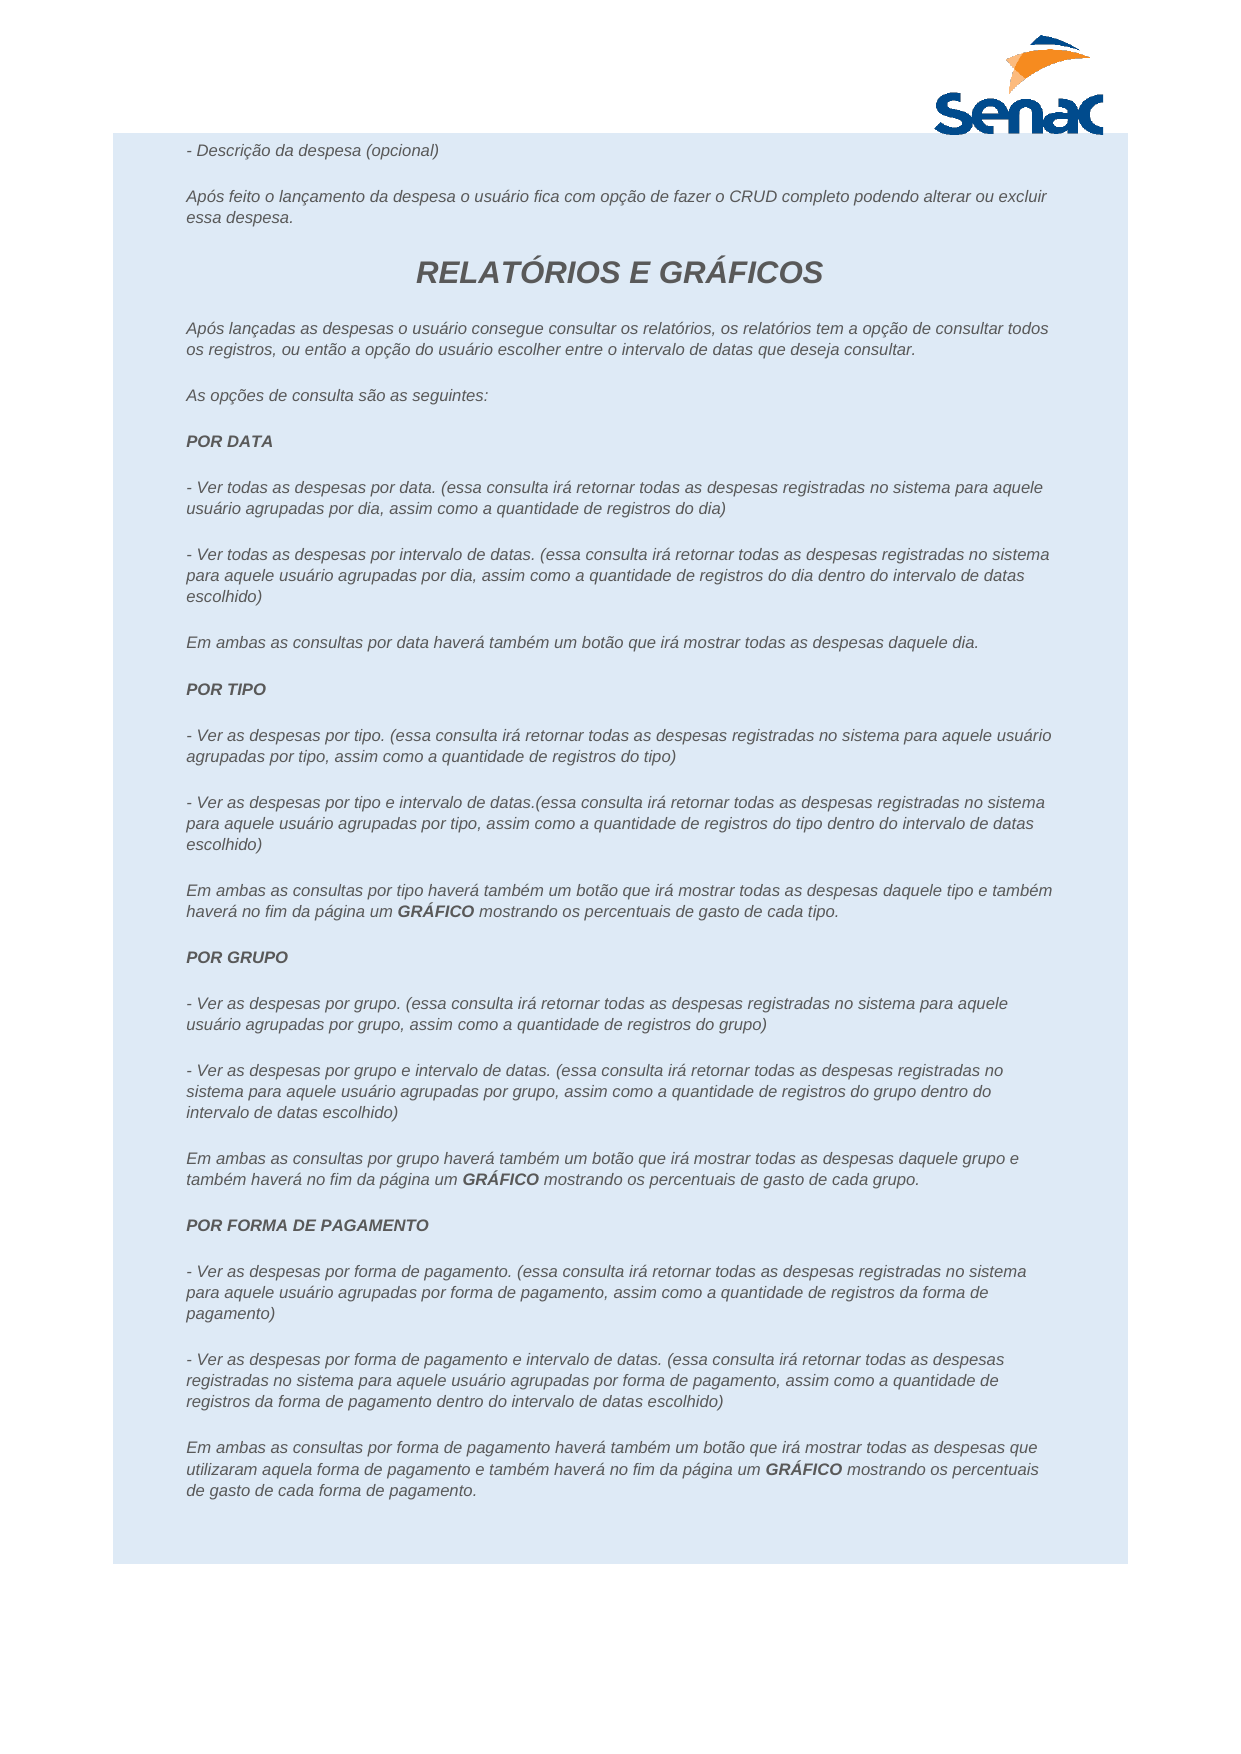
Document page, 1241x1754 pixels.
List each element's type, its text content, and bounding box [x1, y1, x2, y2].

table_header [113, 133, 175, 1518]
picture [934, 35, 1104, 135]
table_header - Descrição da despesa (opcional) Após feito o lançamento da despesa o usuário fica com opção de fazer o CRUD completo podendo alterar ou excluir essa despesa. RELATÓRIOS E GRÁFICOS Após lançadas as despesas o usuário consegue consultar os relatórios, os relatórios tem a opção de consultar todos os registros, ou então a opção do usuário escolher entre o intervalo de datas que deseja consultar. As opções de consulta são as seguintes: POR DATA - Ver todas as despesas por data. (essa consulta irá retornar todas as despesas registradas no sistema para aquele usuário agrupadas por dia, assim como a quantidade de registros do dia) - Ver todas as despesas por intervalo de datas. (essa consulta irá retornar todas as despesas registradas no sistema para aquele usuário agrupadas por dia, assim como a quantidade de registros do dia dentro do intervalo de datas escolhido) Em ambas as consultas por data haverá também um botão que irá mostrar todas as despesas daquele dia. POR TIPO - Ver as despesas por tipo. (essa consulta irá retornar todas as despesas registradas no sistema para aquele usuário agrupadas por tipo, assim como a quantidade de registros do tipo) - Ver as despesas por tipo e intervalo de datas.(essa consulta irá retornar todas as despesas registradas no sistema para aquele usuário agrupadas por tipo, assim como a quantidade de registros do tipo dentro do intervalo de datas escolhido) Em ambas as consultas por tipo haverá também um botão que irá mostrar todas as despesas daquele tipo e também haverá no fim da página um GRÁFICO mostrando os percentuais de gasto de cada tipo. POR GRUPO - Ver as despesas por grupo. (essa consulta irá retornar todas as despesas registradas no sistema para aquele usuário agrupadas por grupo, assim como a quantidade de registros do grupo) - Ver as despesas por grupo e intervalo de datas. (essa consulta irá retornar todas as despesas registradas no sistema para aquele usuário agrupadas por grupo, assim como a quantidade de registros do grupo dentro do intervalo de datas escolhido) Em ambas as consultas por grupo haverá também um botão que irá mostrar todas as despesas daquele grupo e também haverá no fim da página um GRÁFICO mostrando os percentuais de gasto de cada grupo. POR FORMA DE PAGAMENTO - Ver as despesas por forma de pagamento. (essa consulta irá retornar todas as despesas registradas no sistema para aquele usuário agrupadas por forma de pagamento, assim como a quantidade de registros da forma de pagamento) - Ver as despesas por forma de pagamento e intervalo de datas. (essa consulta irá retornar todas as despesas registradas no sistema para aquele usuário agrupadas por forma de pagamento, assim como a quantidade de registros da forma de pagamento dentro do intervalo de datas escolhido) Em ambas as consultas por forma de pagamento haverá também um botão que irá mostrar todas as despesas que utilizaram aquela forma de pagamento e também haverá no fim da página um GRÁFICO mostrando os percentuais de gasto de cada forma de pagamento. [175, 133, 1128, 1518]
table_cell [175, 1518, 1128, 1564]
table_cell [113, 1518, 175, 1564]
